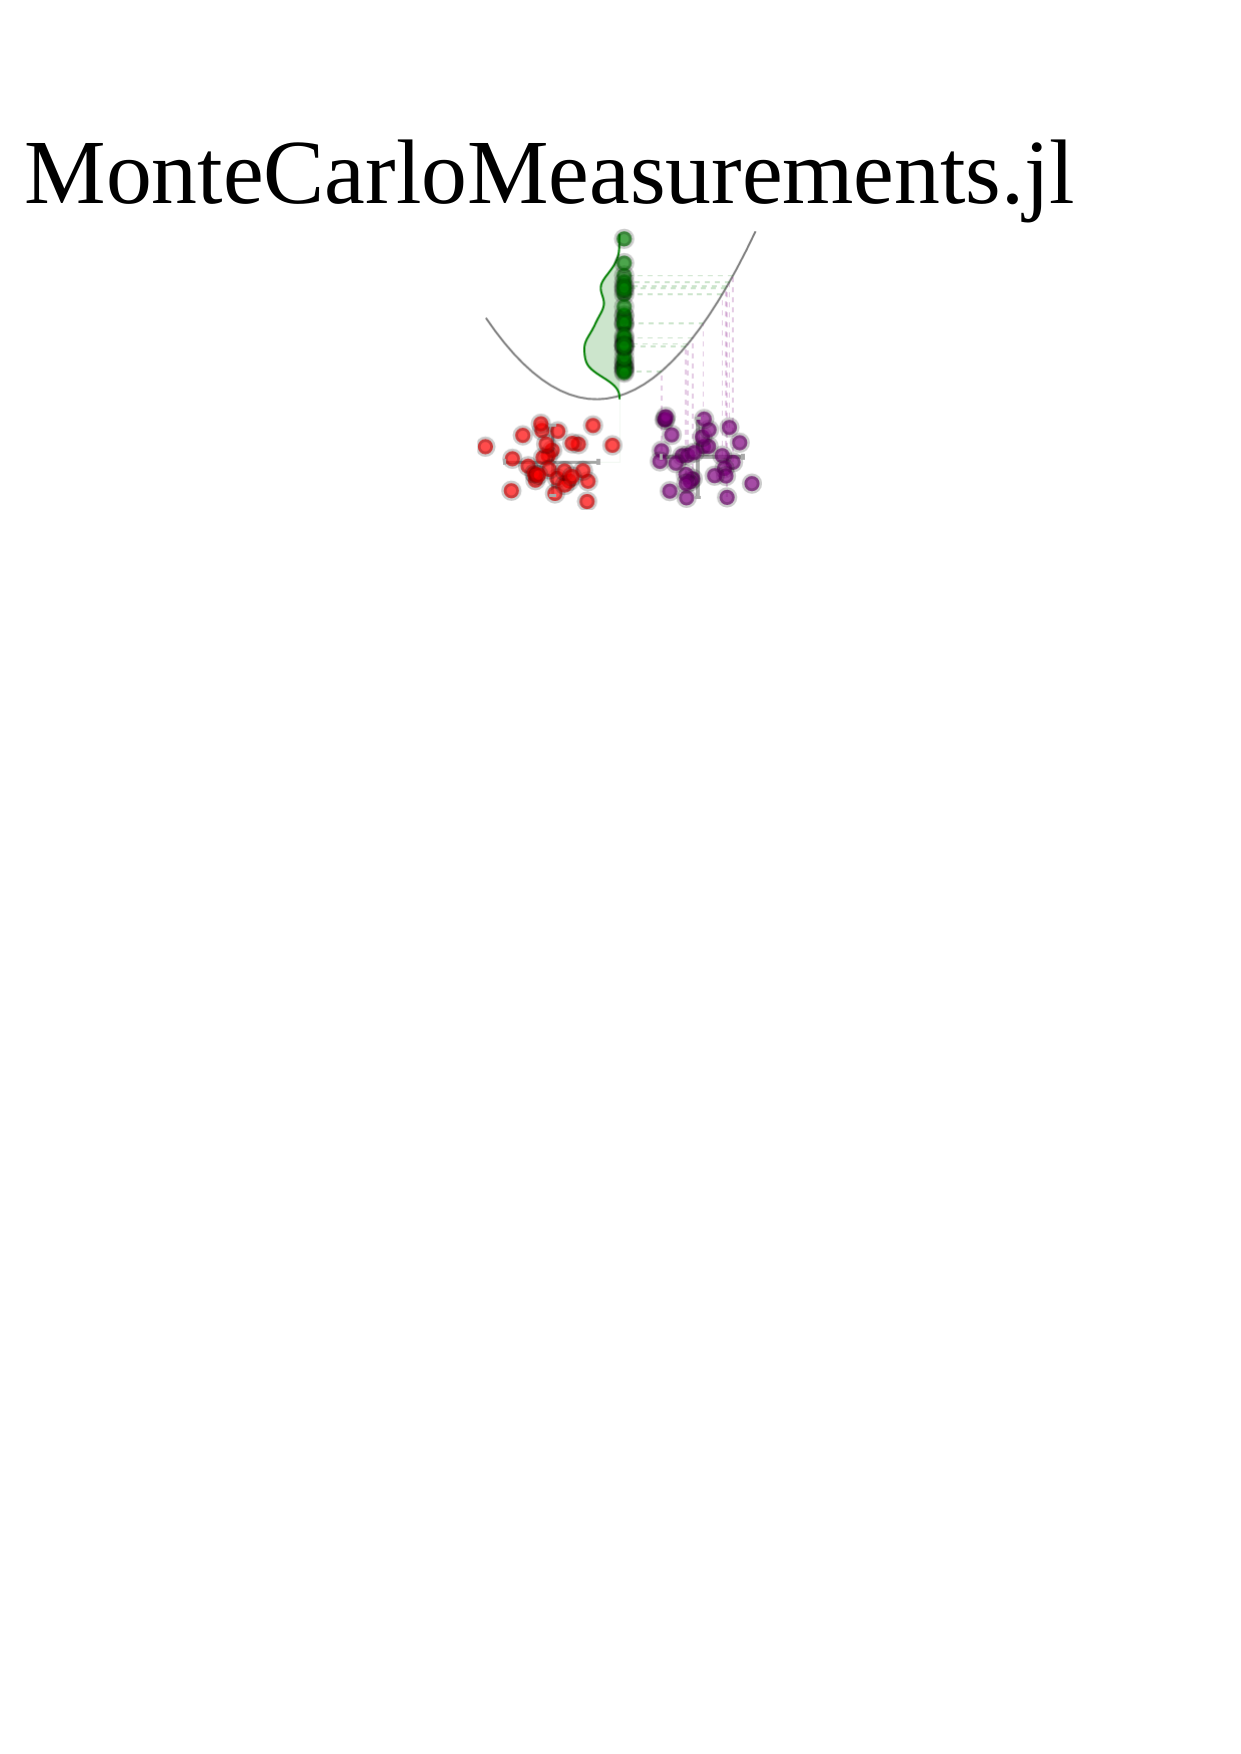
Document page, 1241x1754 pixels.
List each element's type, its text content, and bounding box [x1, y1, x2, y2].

text MonteCarloMeasurements.jl [24, 118, 1122, 223]
picture [477, 223, 764, 510]
